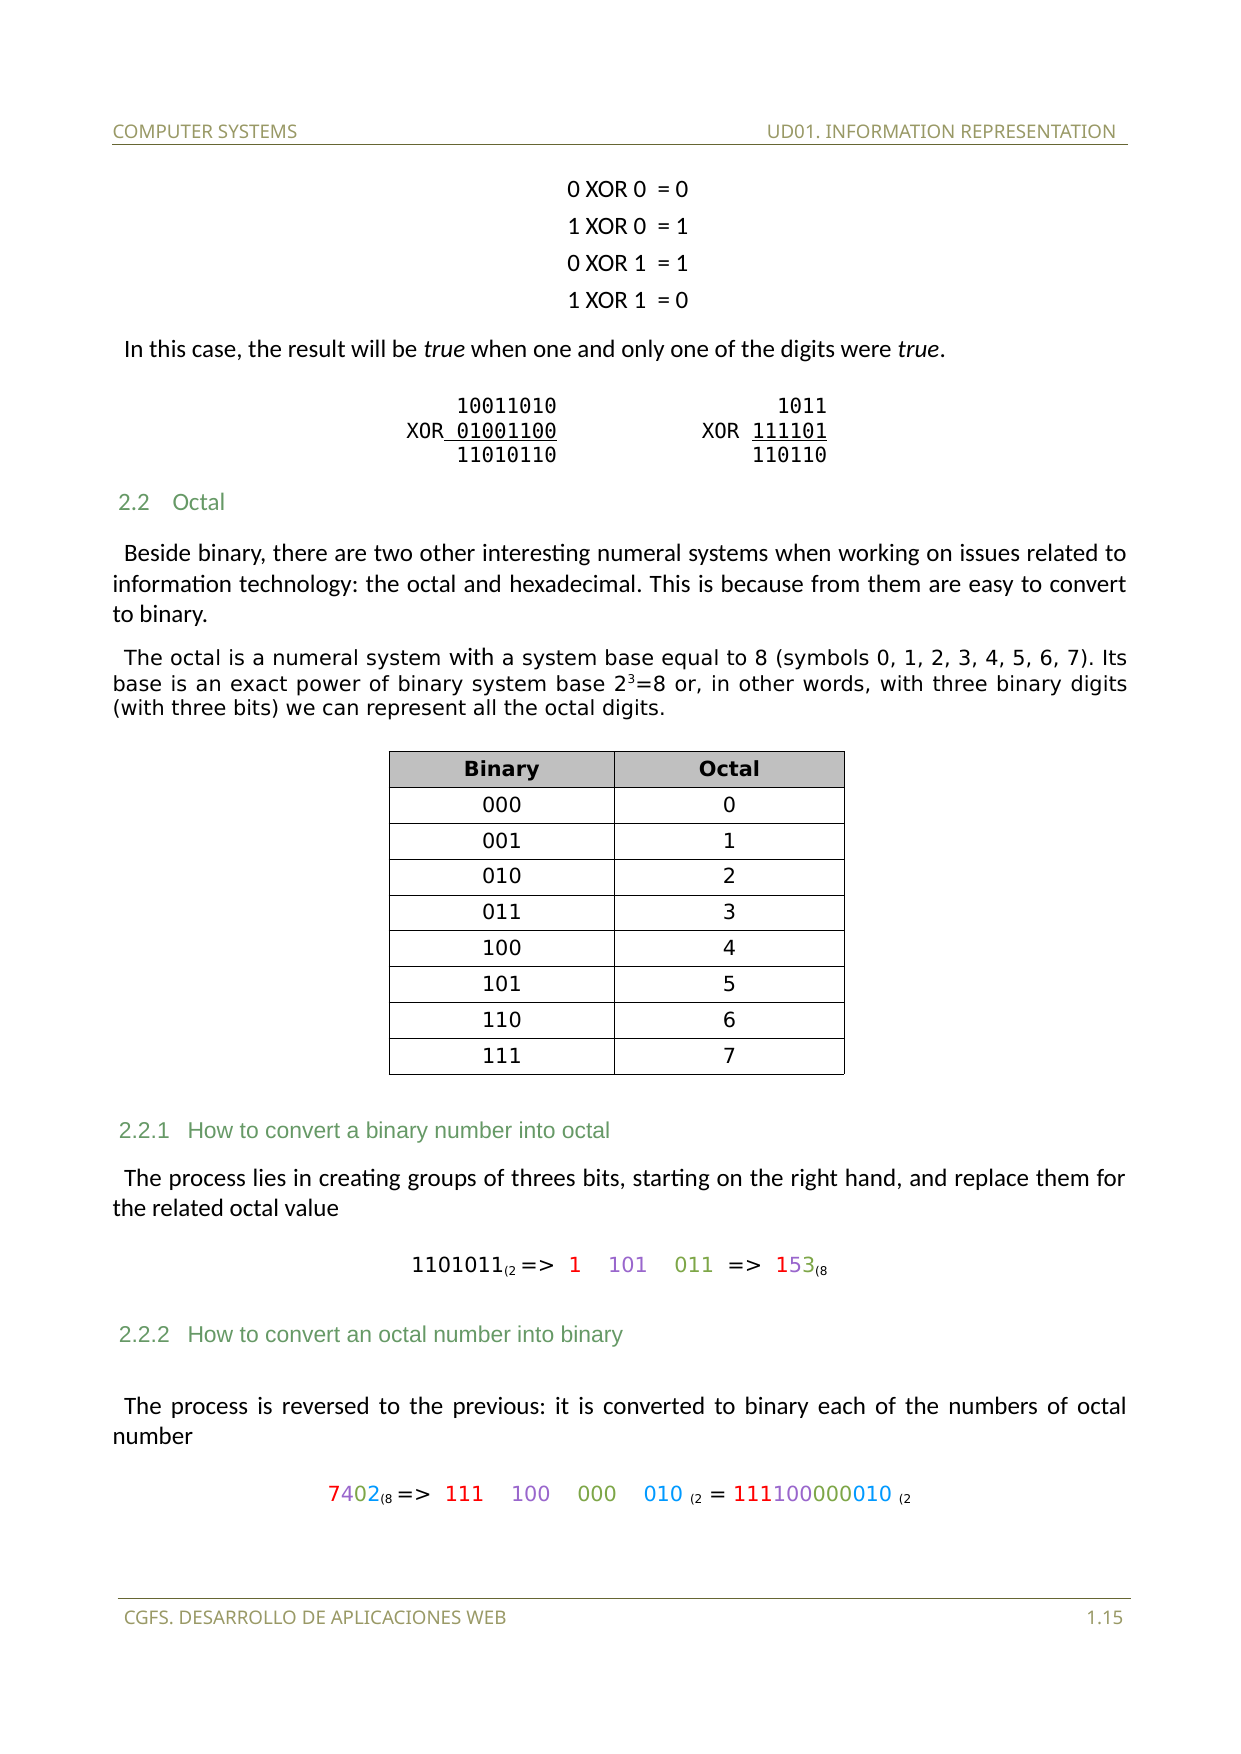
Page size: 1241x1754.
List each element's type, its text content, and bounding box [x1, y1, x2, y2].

text 0 XOR 1 = 1 [555, 247, 1128, 278]
text 7402(8 => 111 100 000 010 (2 = 111100000010 (2 [110, 1482, 1128, 1506]
text 1101011(2 => 1 101 011 => 153(8 [110, 1253, 1128, 1278]
text The octal is a numeral system with a system base equal to 8 (symbols 0, 1, 2, 3, 4, 5, 6, 7). Its base is an exact power of binary system base 23=8 or, in other words, with three binary digits (with three bits) we can represent all the octal digits. [112, 641, 1128, 721]
text 11010110 110110 [111, 443, 1128, 467]
table_cell 3 [615, 896, 844, 930]
table_cell 0 [615, 788, 844, 823]
text 10011010 1011 [111, 394, 1128, 419]
table_cell 7 [615, 1039, 844, 1074]
text XOR 01001100 XOR 111101 [111, 419, 1128, 443]
subtitle How to convert a binary number into octal [112, 1117, 1128, 1143]
table_cell 4 [615, 931, 844, 966]
text 1 XOR 0 = 1 [555, 210, 1128, 241]
table_header Binary [390, 752, 614, 787]
subtitle Octal [112, 486, 1128, 517]
table_cell 101 [390, 967, 614, 1002]
table_header Octal [615, 752, 844, 787]
text The process is reversed to the previous: it is converted to binary each of the numbers of octal number [112, 1390, 1128, 1451]
table_cell 2 [615, 860, 844, 894]
table_cell 010 [390, 860, 614, 894]
table_cell 5 [615, 967, 844, 1002]
text The process lies in creating groups of threes bits, starting on the right hand, and replace them for the related octal value [112, 1162, 1128, 1223]
table_cell 1 [615, 824, 844, 859]
table_cell 000 [390, 788, 614, 823]
text 0 XOR 0 = 0 [555, 173, 1128, 204]
subtitle How to convert an octal number into binary [112, 1321, 1128, 1347]
text In this case, the result will be true when one and only one of the digits were true. [112, 333, 1128, 364]
table_cell 100 [390, 931, 614, 966]
text 1 XOR 1 = 0 [555, 284, 1128, 315]
text Beside binary, there are two other interesting numeral systems when working on issues related to information technology: the octal and hexadecimal. This is because from them are easy to convert to binary. [112, 537, 1128, 629]
table_cell 6 [615, 1003, 844, 1038]
table_cell 111 [390, 1039, 614, 1074]
table_cell 001 [390, 824, 614, 859]
table_cell 011 [390, 896, 614, 930]
table_cell 110 [390, 1003, 614, 1038]
